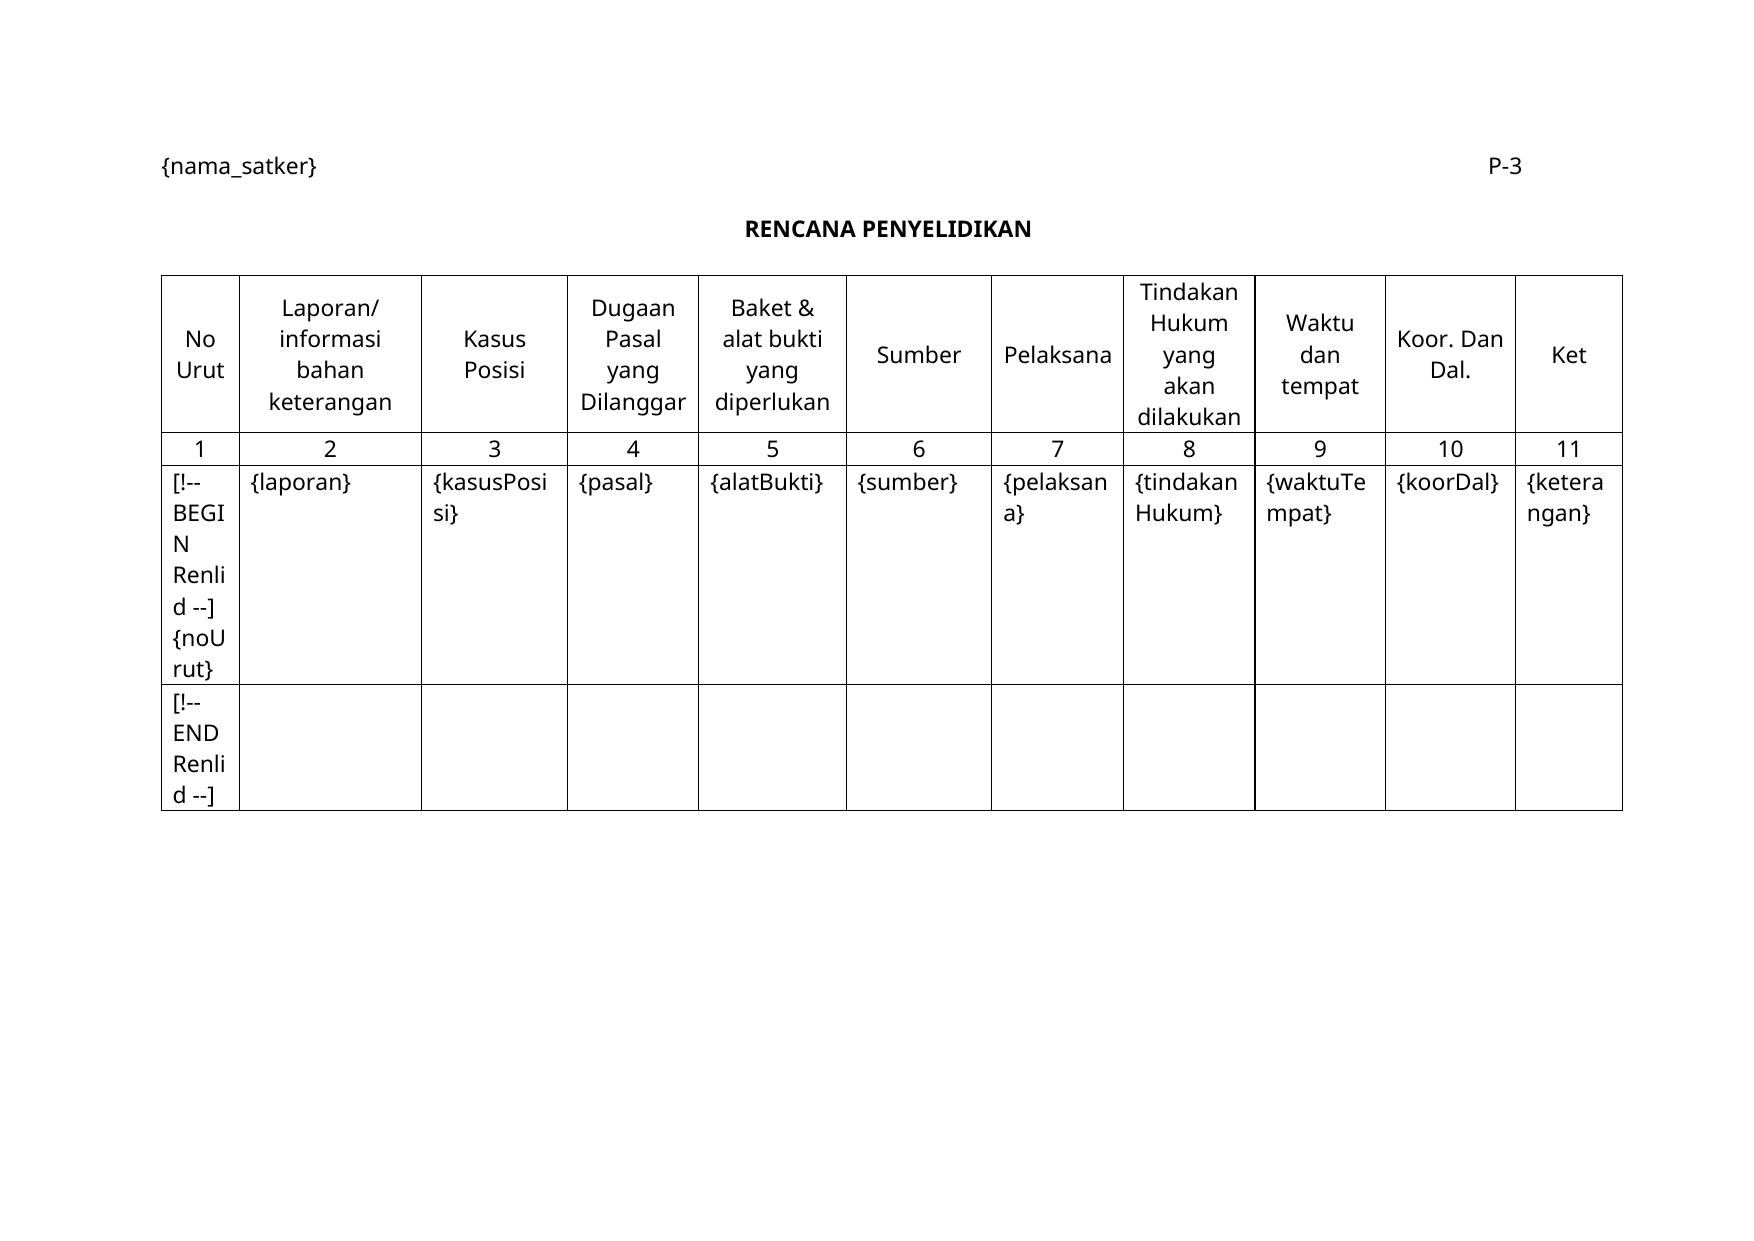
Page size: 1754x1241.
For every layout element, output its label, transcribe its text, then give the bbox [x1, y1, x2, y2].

table_header Laporan/ informasi bahan keterangan [240, 276, 421, 432]
table_cell [699, 685, 846, 810]
table_cell 1 [162, 433, 239, 464]
table_header Koor. Dan Dal. [1386, 276, 1515, 432]
table_header Baket & alat bukti yang diperlukan [699, 276, 846, 432]
table_cell 7 [992, 433, 1123, 464]
table_cell {tindakanHukum} [1124, 466, 1254, 684]
table_cell 6 [847, 433, 991, 464]
table_cell [1386, 685, 1515, 810]
table_header Pelaksana [992, 276, 1123, 432]
table_cell 5 [699, 433, 846, 464]
table_cell [150, 275, 1626, 843]
table_header Sumber [847, 276, 991, 432]
table_cell 3 [422, 433, 567, 464]
table_cell [240, 685, 421, 810]
table_cell 8 [1124, 433, 1254, 464]
table_cell [422, 685, 567, 810]
table_cell [!-- END Renlid --] [162, 685, 239, 810]
table_cell {sumber} [847, 466, 991, 684]
table_header Tindakan Hukum yang akan dilakukan [1124, 276, 1254, 432]
table_header No Urut [162, 276, 239, 432]
table_cell [847, 685, 991, 810]
table_cell [!-- BEGIN Renlid --]{noUrut} [162, 466, 239, 684]
table_cell {waktuTempat} [1256, 466, 1385, 684]
table_cell [1256, 685, 1385, 810]
table_cell {pelaksana} [992, 466, 1123, 684]
table_cell {pasal} [568, 466, 698, 684]
table_cell {keterangan} [1516, 466, 1622, 684]
table_cell 2 [240, 433, 421, 464]
table_header P-3 [1477, 150, 1626, 181]
table_cell 4 [568, 433, 698, 464]
table_cell 10 [1386, 433, 1515, 464]
table_header Waktu dan tempat [1256, 276, 1385, 432]
table_header Dugaan Pasal yang Dilanggar [568, 276, 698, 432]
table_header {nama_satker} [150, 150, 1477, 181]
table_cell [568, 685, 698, 810]
table_cell 11 [1516, 433, 1622, 464]
table_cell 9 [1256, 433, 1385, 464]
table_cell {koorDal} [1386, 466, 1515, 684]
table_header Ket [1516, 276, 1622, 432]
table_cell [1516, 685, 1622, 810]
table_header Kasus Posisi [422, 276, 567, 432]
table_cell [992, 685, 1123, 810]
table_cell {alatBukti} [699, 466, 846, 684]
table_cell [1124, 685, 1254, 810]
table_cell {laporan} [240, 466, 421, 684]
table_cell {kasusPosisi} [422, 466, 567, 684]
table_cell RENCANA PENYELIDIKAN [150, 181, 1626, 275]
